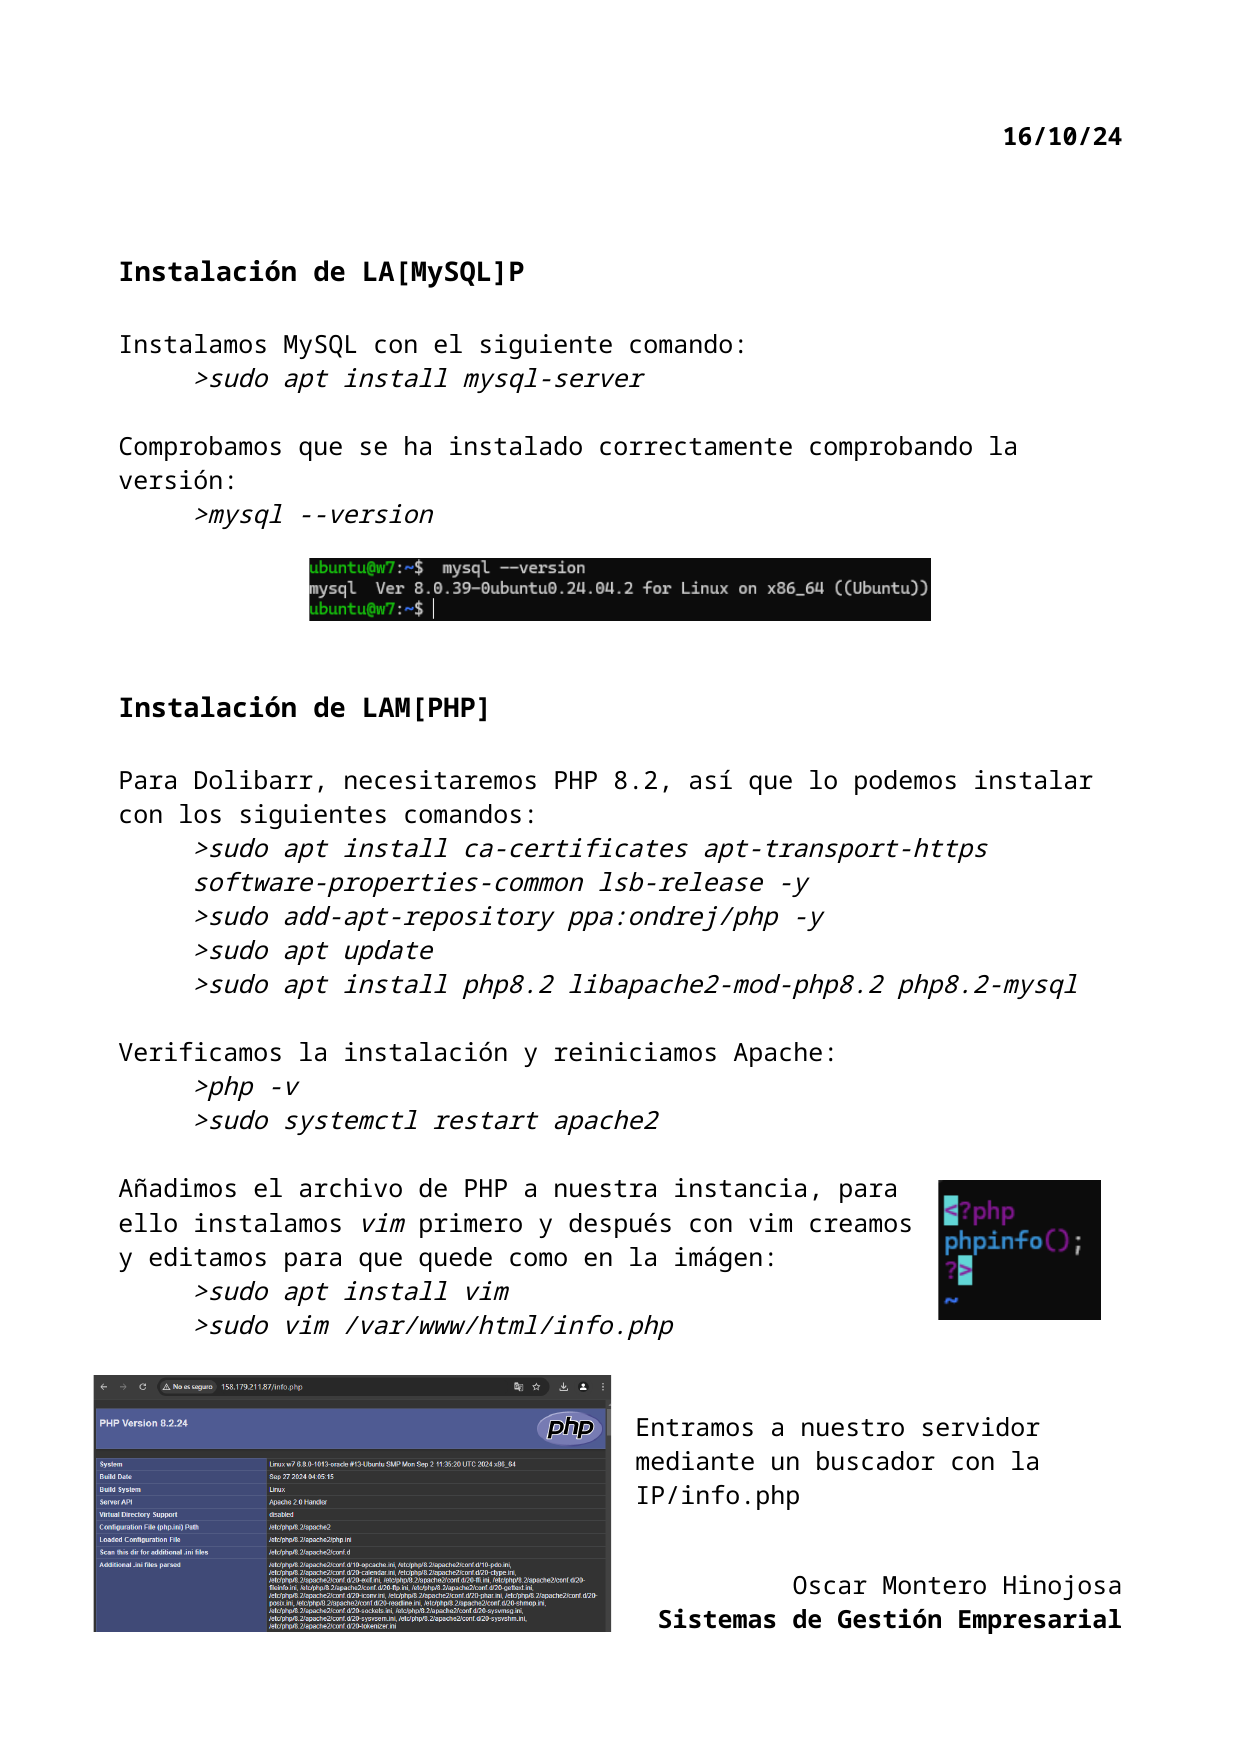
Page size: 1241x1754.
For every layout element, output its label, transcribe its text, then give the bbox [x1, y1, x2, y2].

text >sudo vim /var/www/html/info.php [118, 1307, 1122, 1341]
text Entramos a nuestro servidor mediante un buscador con la IP/info.php [612, 1409, 1122, 1512]
picture [938, 1180, 1101, 1320]
text >sudo apt install vim [118, 1273, 938, 1307]
text Comprobamos que se ha instalado correctamente comprobando la versión: [118, 428, 1122, 497]
text [1101, 1273, 1122, 1307]
text >sudo systemctl restart apache2 [118, 1103, 1122, 1137]
text >php -v [118, 1069, 1122, 1103]
text Instalación de LAM[PHP] [118, 689, 1122, 726]
text >sudo apt install php8.2 libapache2-mod-php8.2 php8.2-mysql [118, 967, 1122, 1001]
picture [93, 1375, 612, 1632]
text Para Dolibarr, necesitaremos PHP 8.2, así que lo podemos instalar con los siguientes comandos: [118, 762, 1122, 831]
text >sudo apt install ca-certificates apt-transport-https software-properties-common lsb-release -y [118, 831, 1122, 899]
text Instalación de LA[MySQL]P [118, 253, 1122, 289]
text Verificamos la instalación y reiniciamos Apache: [118, 1035, 1122, 1069]
text Instalamos MySQL con el siguiente comando: [118, 326, 1122, 360]
text >sudo apt update [118, 933, 1122, 967]
text >mysql --version [118, 497, 1122, 531]
text Añadimos el archivo de PHP a nuestra instancia, para ello instalamos vim primero y después con vim creamos y editamos para que quede como en la imágen: [118, 1171, 1122, 1273]
text >sudo add-apt-repository ppa:ondrej/php -y [118, 899, 1122, 933]
text >sudo apt install mysql-server [118, 360, 1122, 394]
picture [309, 558, 931, 621]
